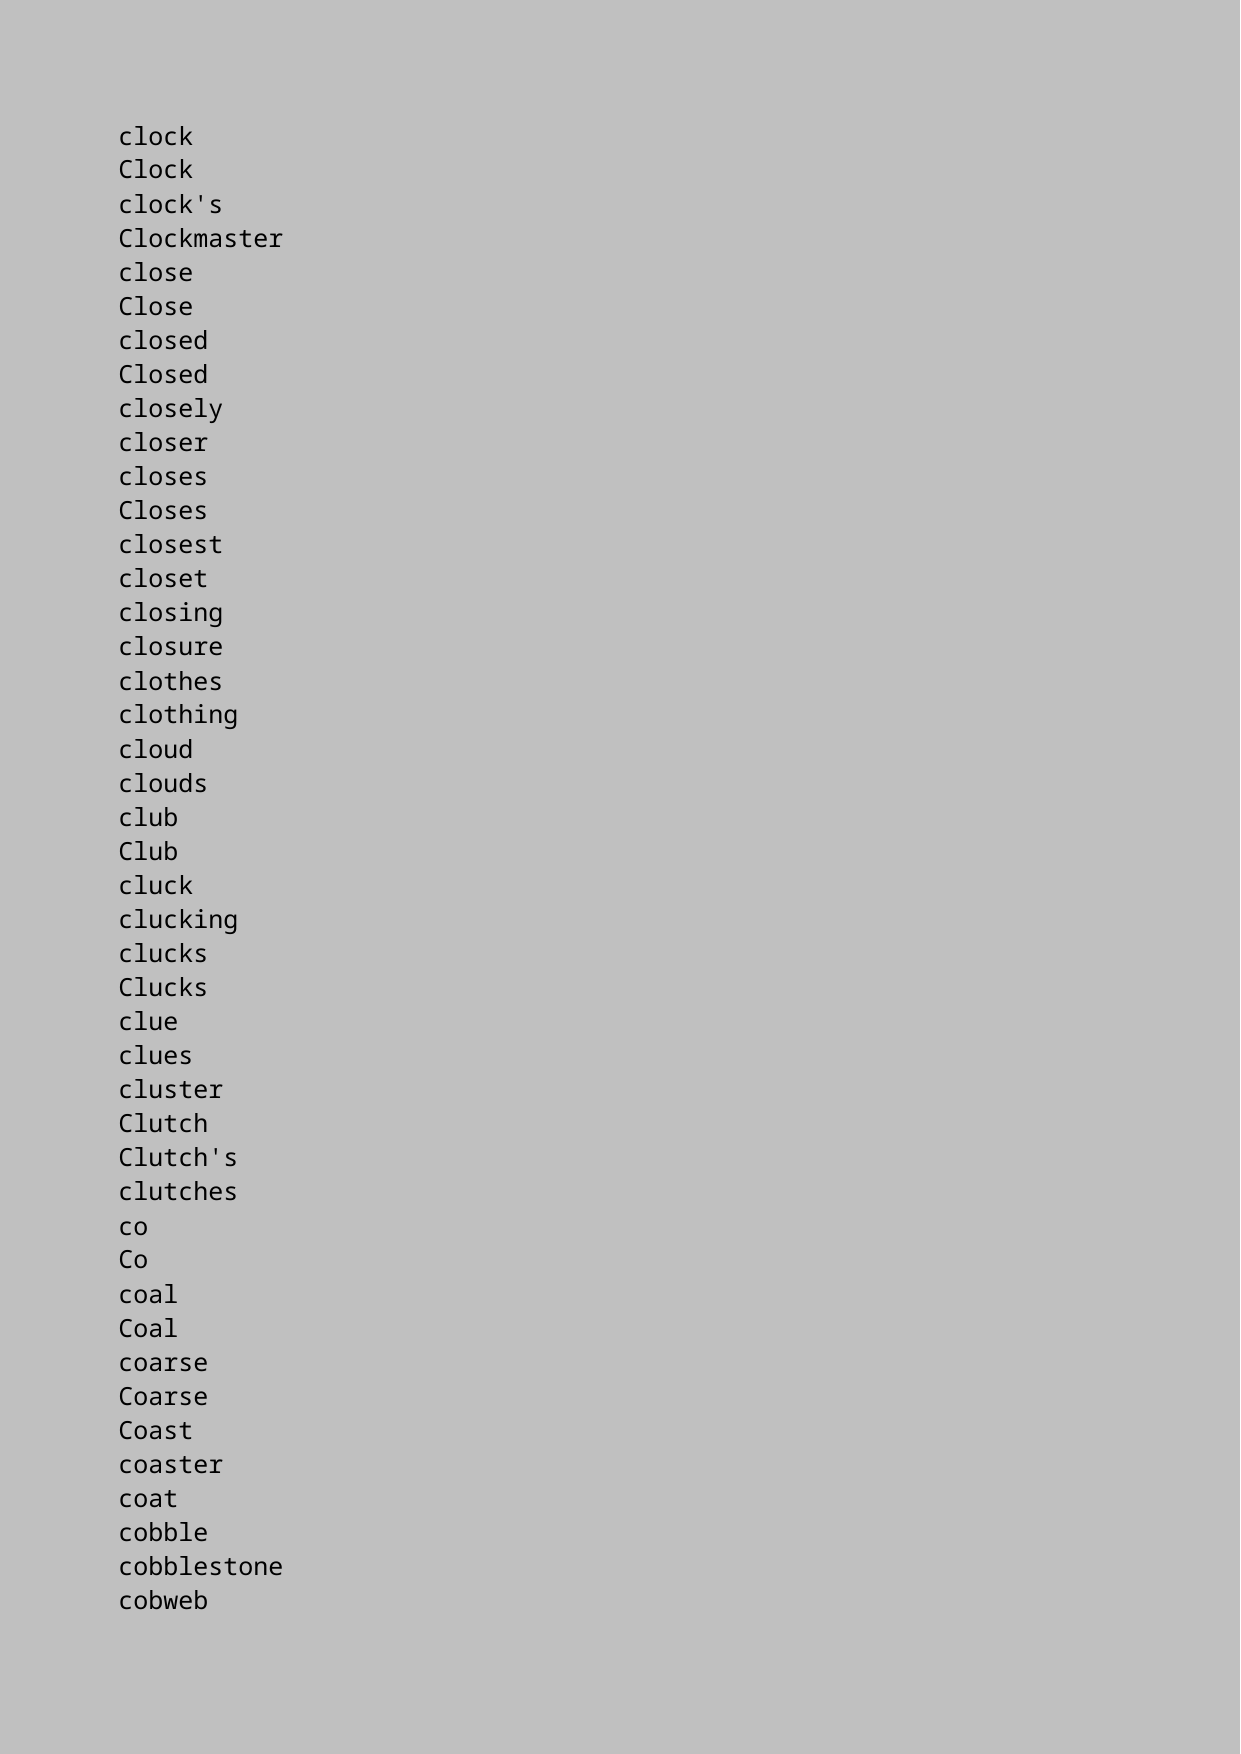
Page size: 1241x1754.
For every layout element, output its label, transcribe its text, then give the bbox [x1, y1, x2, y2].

text clues [118, 1038, 1122, 1072]
text Coast [118, 1412, 1122, 1447]
text Closes [118, 493, 1122, 527]
text Coarse [118, 1378, 1122, 1412]
text coat [118, 1481, 1122, 1515]
text closure [118, 629, 1122, 663]
text cloud [118, 731, 1122, 765]
text clue [118, 1004, 1122, 1038]
text Coal [118, 1310, 1122, 1344]
text clock [118, 118, 1122, 152]
text club [118, 799, 1122, 833]
text coal [118, 1276, 1122, 1310]
text cobweb [118, 1583, 1122, 1617]
text Clucks [118, 970, 1122, 1004]
text close [118, 254, 1122, 288]
text cobblestone [118, 1549, 1122, 1583]
text closely [118, 391, 1122, 425]
text closest [118, 527, 1122, 561]
text coarse [118, 1344, 1122, 1378]
text Club [118, 833, 1122, 867]
text Clutch [118, 1106, 1122, 1140]
text clucks [118, 936, 1122, 970]
text Co [118, 1242, 1122, 1276]
text cobble [118, 1515, 1122, 1549]
text clucking [118, 902, 1122, 936]
text cluck [118, 867, 1122, 902]
text clock's [118, 186, 1122, 220]
text Clutch's [118, 1140, 1122, 1174]
text Clock [118, 152, 1122, 186]
text clothing [118, 697, 1122, 731]
text Clockmaster [118, 220, 1122, 254]
text clutches [118, 1174, 1122, 1208]
text closed [118, 322, 1122, 357]
text closing [118, 595, 1122, 629]
text closes [118, 459, 1122, 493]
text coaster [118, 1447, 1122, 1481]
text cluster [118, 1072, 1122, 1106]
text clouds [118, 765, 1122, 799]
text closet [118, 561, 1122, 595]
text Closed [118, 357, 1122, 391]
text co [118, 1208, 1122, 1242]
text Close [118, 288, 1122, 322]
text closer [118, 425, 1122, 459]
text clothes [118, 663, 1122, 697]
